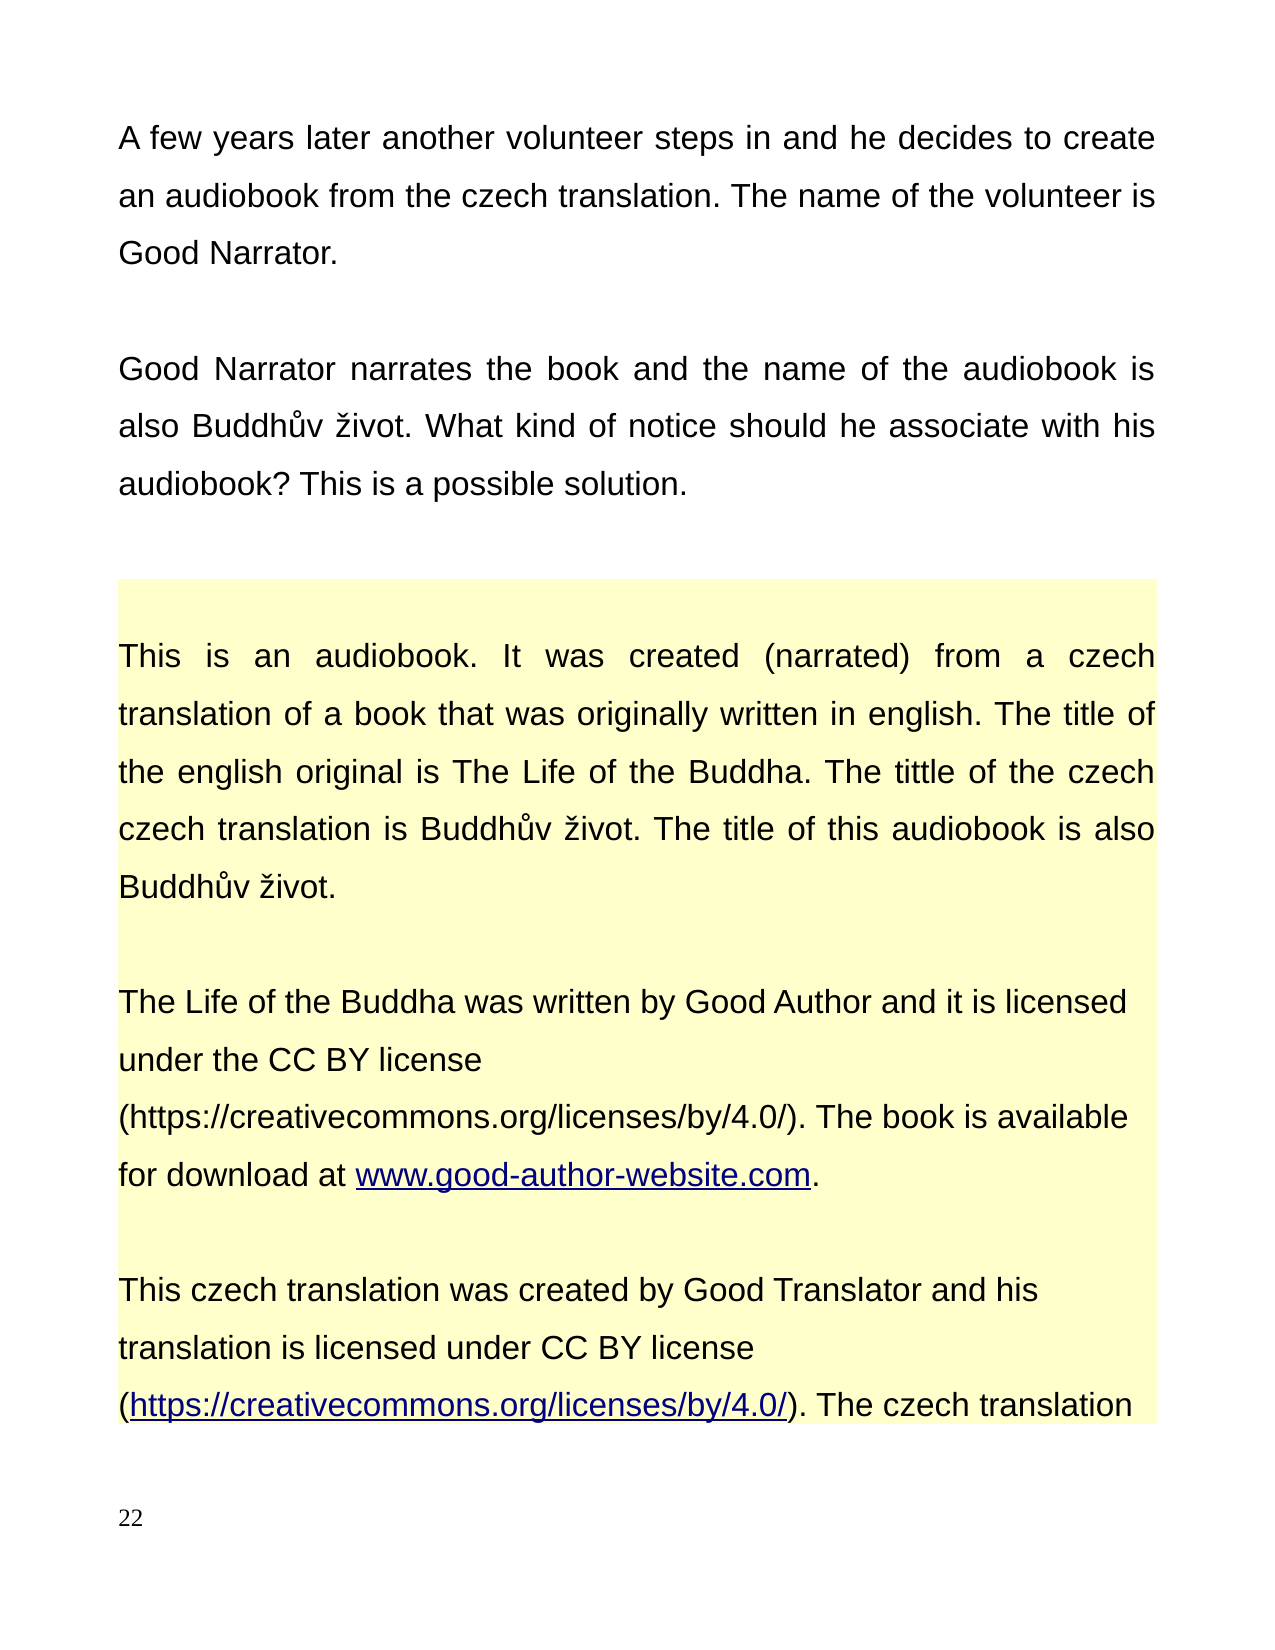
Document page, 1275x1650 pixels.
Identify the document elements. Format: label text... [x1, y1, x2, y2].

text This czech translation was created by Good Translator and his translation is licensed under CC BY license (https://creativecommons.org/licenses/by/4.0/). The czech translation [118, 1270, 1157, 1424]
text A few years later another volunteer steps in and he decides to create an audiobook from the czech translation. The name of the volunteer is Good Narrator. [118, 118, 1157, 272]
text Good Narrator narrates the book and the name of the audiobook is also Buddhův život. What kind of notice should he associate with his audiobook? This is a possible solution. [118, 348, 1157, 502]
text This is an audiobook. It was created (narrated) from a czech translation of a book that was originally written in english. The title of the english original is The Life of the Buddha. The tittle of the czech czech translation is Buddhův život. The title of this audiobook is also Buddhův život. [118, 637, 1157, 905]
text The Life of the Buddha was written by Good Author and it is licensed under the CC BY license (https://creativecommons.org/licenses/by/4.0/). The book is available for download at www.good-author-website.com. [118, 982, 1157, 1193]
